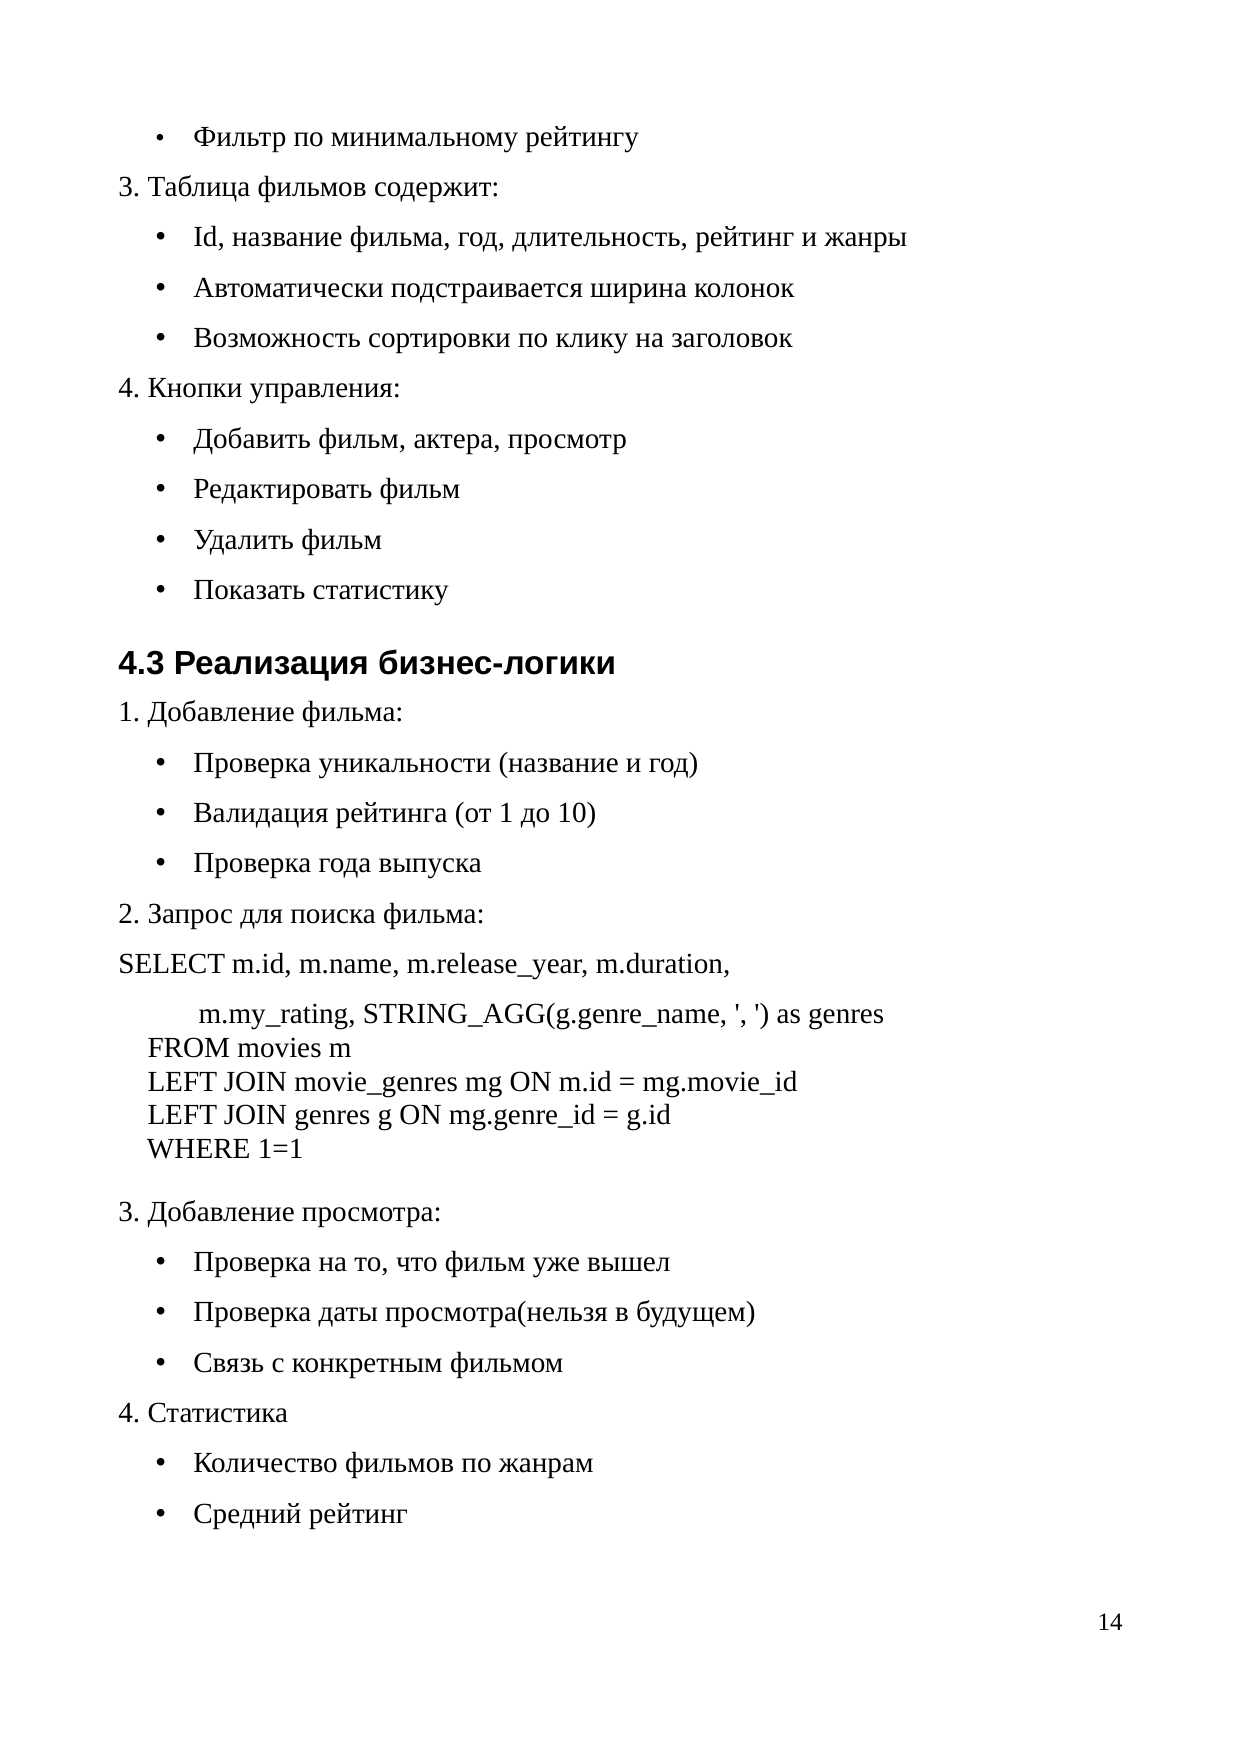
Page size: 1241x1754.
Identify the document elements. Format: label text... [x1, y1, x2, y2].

list Возможность сортировки по клику на заголовок [156, 320, 1122, 354]
text 4. Статистика [118, 1395, 1122, 1429]
list Показать статистику [156, 572, 1122, 606]
list Проверка уникальности (название и год) [156, 745, 1122, 778]
list Проверка даты просмотра(нельзя в будущем) [156, 1294, 1122, 1328]
list Проверка года выпуска [156, 846, 1122, 879]
list Количество фильмов по жанрам [156, 1446, 1122, 1479]
list Id, название фильма, год, длительность, рейтинг и жанры [156, 219, 1122, 253]
text FROM movies m [118, 1030, 1122, 1064]
text 4. Кнопки управления: [118, 371, 1122, 404]
list Редактировать фильм [156, 471, 1122, 505]
list Удалить фильм [156, 522, 1122, 555]
text m.my_rating, STRING_AGG(g.genre_name, ', ') as genres [118, 997, 1122, 1030]
list Автоматически подстраивается ширина колонок [156, 270, 1122, 303]
list Добавить фильм, актера, просмотр [156, 421, 1122, 454]
text LEFT JOIN movie_genres mg ON m.id = mg.movie_id [118, 1064, 1122, 1097]
text LEFT JOIN genres g ON mg.genre_id = g.id [118, 1097, 1122, 1131]
text 2. Запрос для поиска фильма: [118, 896, 1122, 929]
list Фильтр по минимальному рейтингу [156, 119, 1122, 152]
list Валидация рейтинга (от 1 до 10) [156, 795, 1122, 829]
text 3. Таблица фильмов содержит: [118, 169, 1122, 203]
list Средний рейтинг [156, 1496, 1122, 1530]
list Проверка на то, что фильм уже вышел [156, 1244, 1122, 1278]
text 3. Добавление просмотра: [118, 1194, 1122, 1227]
list Связь с конкретным фильмом [156, 1345, 1122, 1378]
text SELECT m.id, m.name, m.release_year, m.duration, [118, 946, 1122, 980]
text 1. Добавление фильма: [118, 694, 1122, 728]
text WHERE 1=1 [118, 1131, 1122, 1164]
subtitle 4.3 Реализация бизнес-логики [118, 643, 1122, 682]
